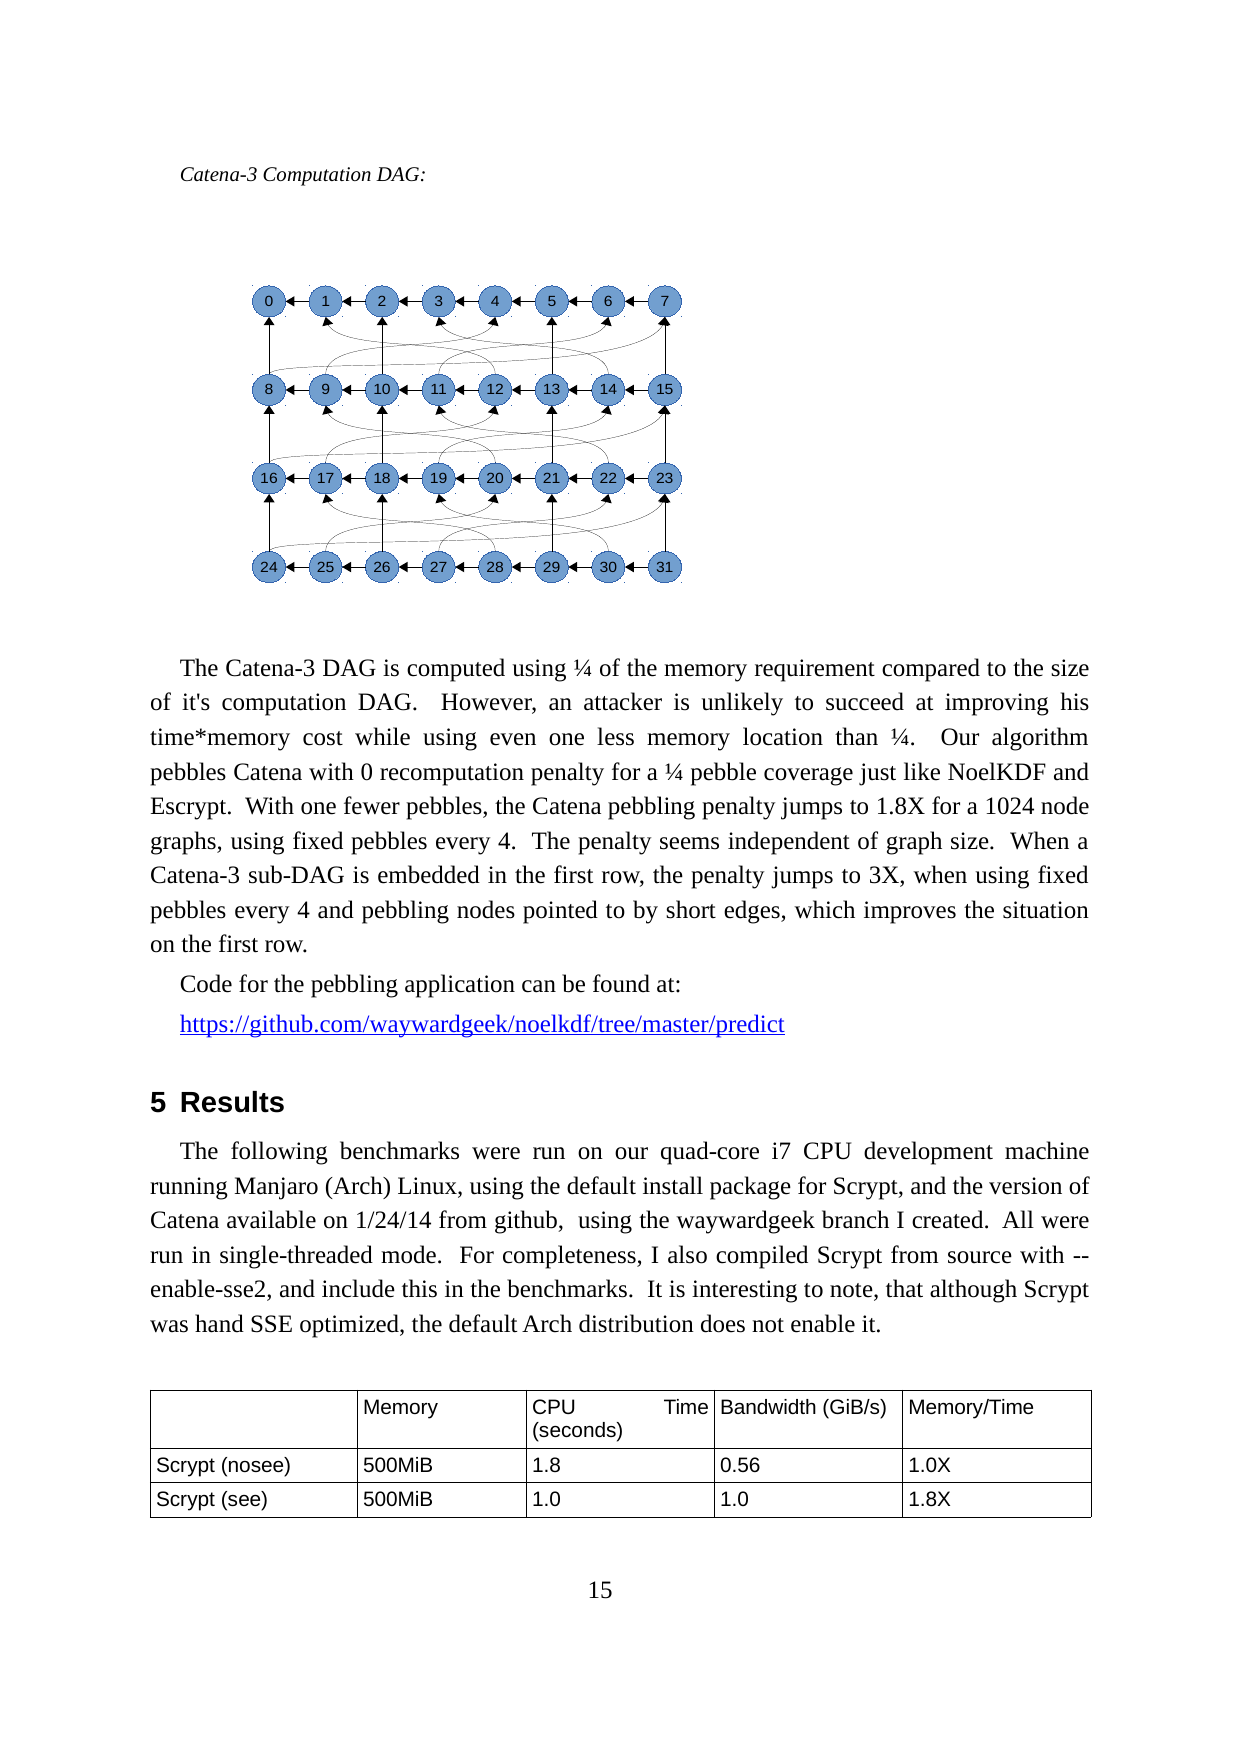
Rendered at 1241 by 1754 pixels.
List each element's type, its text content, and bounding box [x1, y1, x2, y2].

table_cell 500MiB [358, 1483, 526, 1517]
subtitle Results [150, 1086, 1091, 1119]
table_header CPU Time (seconds) [527, 1391, 714, 1447]
table_header Bandwidth (GiB/s) [715, 1391, 902, 1447]
table_cell 1.8 [527, 1449, 714, 1482]
table_cell 1.0X [903, 1449, 1091, 1482]
table_header Memory/Time [903, 1391, 1091, 1447]
table_cell Scrypt (nosee) [151, 1449, 357, 1482]
table_cell 1.0 [715, 1483, 902, 1517]
table_cell Scrypt (see) [151, 1483, 357, 1517]
text Code for the pebbling application can be found at: [150, 970, 1091, 998]
table_header [151, 1391, 357, 1447]
text https://github.com/waywardgeek/noelkdf/tree/master/predict [150, 1010, 1091, 1038]
table_cell 1.8X [903, 1483, 1091, 1517]
table_cell 0.56 [715, 1449, 902, 1482]
table_cell 500MiB [358, 1449, 526, 1482]
table_header Memory [358, 1391, 526, 1447]
table_cell 1.0 [527, 1483, 714, 1517]
text The following benchmarks were run on our quad-core i7 CPU development machine running Manjaro (Arch) Linux, using the default install package for Scrypt, and the version of Catena available on 1/24/14 from github, using the waywardgeek branch I created. All were run in single-threaded mode. For completeness, I also compiled Scrypt from source with --enable-sse2, and include this in the benchmarks. It is interesting to note, that although Scrypt was hand SSE optimized, the default Arch distribution does not enable it. [150, 1137, 1091, 1338]
text Catena-3 Computation DAG: [179, 162, 799, 186]
text The Catena-3 DAG is computed using ¼ of the memory requirement compared to the size of it's computation DAG. However, an attacker is unlikely to succeed at improving his time*memory cost while using even one less memory location than ¼. Our algorithm pebbles Catena with 0 recomputation penalty for a ¼ pebble coverage just like NoelKDF and Escrypt. With one fewer pebbles, the Catena pebbling penalty jumps to 1.8X for a 1024 node graphs, using fixed pebbles every 4. The penalty seems independent of graph size. When a Catena-3 sub-DAG is embedded in the first row, the penalty jumps to 3X, when using fixed pebbles every 4 and pebbling nodes pointed to by short edges, which improves the situation on the first row. [150, 654, 1091, 958]
